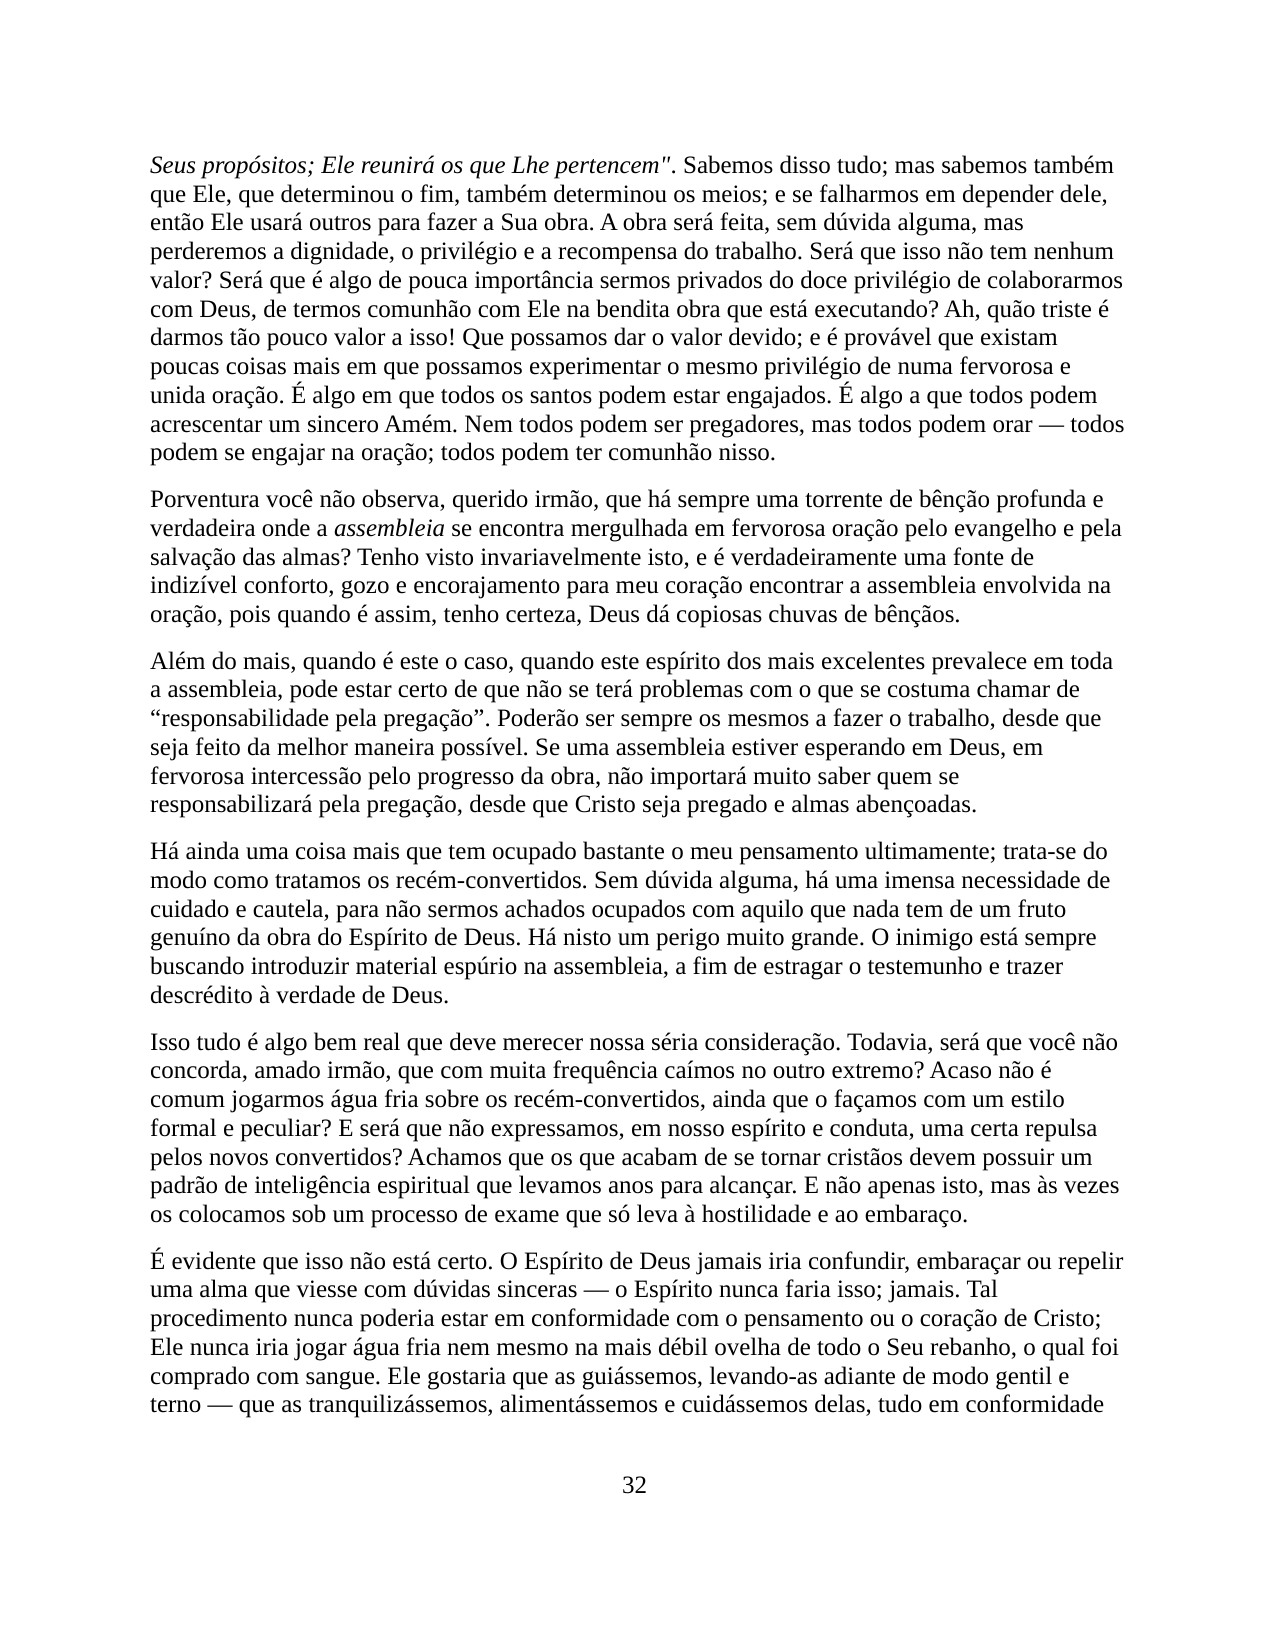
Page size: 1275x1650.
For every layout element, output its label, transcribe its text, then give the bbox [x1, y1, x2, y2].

text Isso tudo é algo bem real que deve merecer nossa séria consideração. Todavia, será que você não concorda, amado irmão, que com muita frequência caímos no outro extremo? Acaso não é comum jogarmos água fria sobre os recém-convertidos, ainda que o façamos com um estilo formal e peculiar? E será que não expressamos, em nosso espírito e conduta, uma certa repulsa pelos novos convertidos? Achamos que os que acabam de se tornar cristãos devem possuir um padrão de inteligência espiritual que levamos anos para alcançar. E não apenas isto, mas às vezes os colocamos sob um processo de exame que só leva à hostilidade e ao embaraço. [150, 1027, 1125, 1228]
text Há ainda uma coisa mais que tem ocupado bastante o meu pensamento ultimamente; trata-se do modo como tratamos os recém-convertidos. Sem dúvida alguma, há uma imensa necessidade de cuidado e cautela, para não sermos achados ocupados com aquilo que nada tem de um fruto genuíno da obra do Espírito de Deus. Há nisto um perigo muito grande. O inimigo está sempre buscando introduzir material espúrio na assembleia, a fim de estragar o testemunho e trazer descrédito à verdade de Deus. [150, 836, 1125, 1009]
text Além do mais, quando é este o caso, quando este espírito dos mais excelentes prevalece em toda a assembleia, pode estar certo de que não se terá problemas com o que se costuma chamar de “responsabilidade pela pregação”. Poderão ser sempre os mesmos a fazer o trabalho, desde que seja feito da melhor maneira possível. Se uma assembleia estiver esperando em Deus, em fervorosa intercessão pelo progresso da obra, não importará muito saber quem se responsabilizará pela pregação, desde que Cristo seja pregado e almas abençoadas. [150, 646, 1125, 818]
text Seus propósitos; Ele reunirá os que Lhe pertencem". Sabemos disso tudo; mas sabemos também que Ele, que determinou o fim, também determinou os meios; e se falharmos em depender dele, então Ele usará outros para fazer a Sua obra. A obra será feita, sem dúvida alguma, mas perderemos a dignidade, o privilégio e a recompensa do trabalho. Será que isso não tem nenhum valor? Será que é algo de pouca importância sermos privados do doce privilégio de colaborarmos com Deus, de termos comunhão com Ele na bendita obra que está executando? Ah, quão triste é darmos tão pouco valor a isso! Que possamos dar o valor devido; e é provável que existam poucas coisas mais em que possamos experimentar o mesmo privilégio de numa fervorosa e unida oração. É algo em que todos os santos podem estar engajados. É algo a que todos podem acrescentar um sincero Amém. Nem todos podem ser pregadores, mas todos podem orar — todos podem se engajar na oração; todos podem ter comunhão nisso. [150, 150, 1125, 466]
text Porventura você não observa, querido irmão, que há sempre uma torrente de bênção profunda e verdadeira onde a assembleia se encontra mergulhada em fervorosa oração pelo evangelho e pela salvação das almas? Tenho visto invariavelmente isto, e é verdadeiramente uma fonte de indizível conforto, gozo e encorajamento para meu coração encontrar a assembleia envolvida na oração, pois quando é assim, tenho certeza, Deus dá copiosas chuvas de bênçãos. [150, 484, 1125, 628]
text É evidente que isso não está certo. O Espírito de Deus jamais iria confundir, embaraçar ou repelir uma alma que viesse com dúvidas sinceras — o Espírito nunca faria isso; jamais. Tal procedimento nunca poderia estar em conformidade com o pensamento ou o coração de Cristo; Ele nunca iria jogar água fria nem mesmo na mais débil ovelha de todo o Seu rebanho, o qual foi comprado com sangue. Ele gostaria que as guiássemos, levando-as adiante de modo gentil e terno — que as tranquilizássemos, alimentássemos e cuidássemos delas, tudo em conformidade [150, 1246, 1125, 1418]
